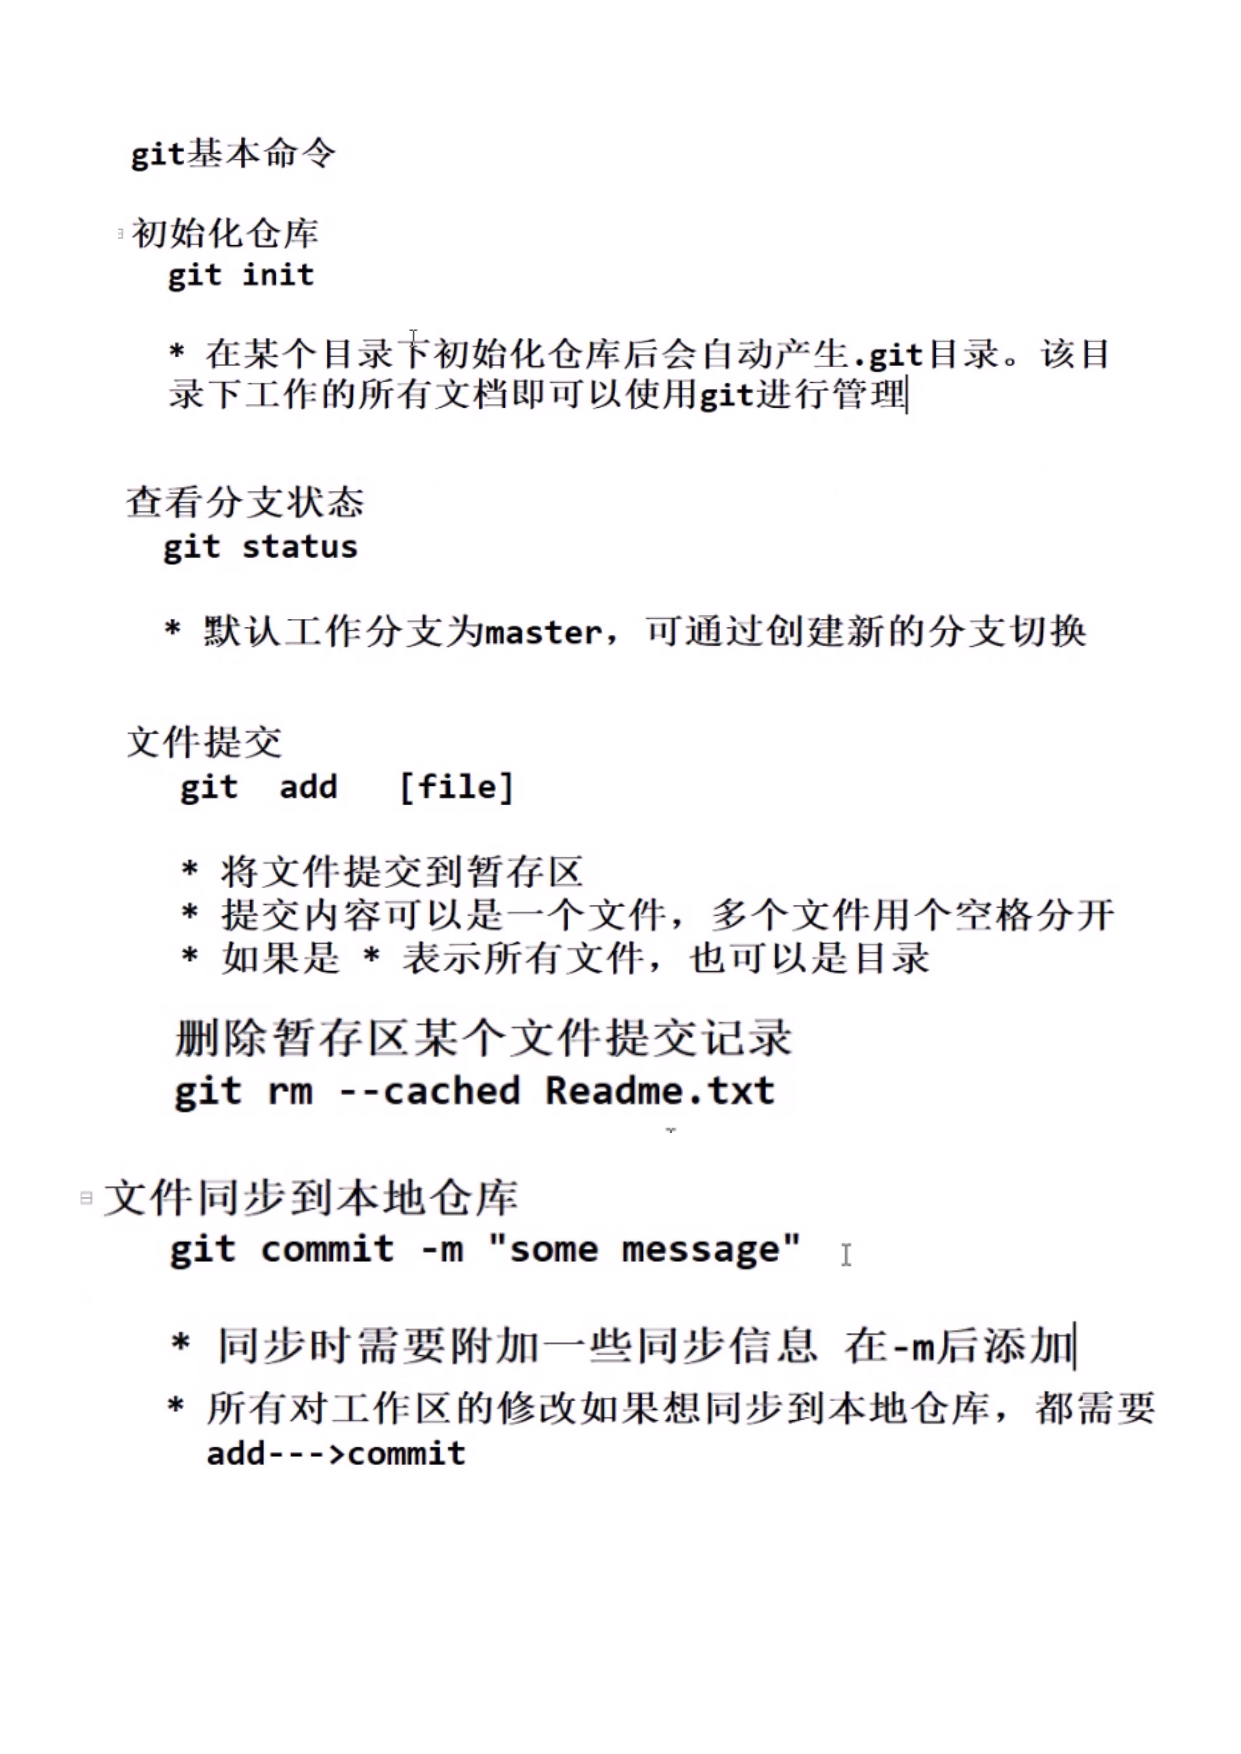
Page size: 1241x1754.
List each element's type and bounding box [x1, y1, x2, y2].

picture [80, 1147, 1163, 1473]
picture [159, 990, 816, 1133]
picture [118, 466, 1123, 670]
picture [118, 118, 1123, 438]
picture [127, 702, 1132, 983]
